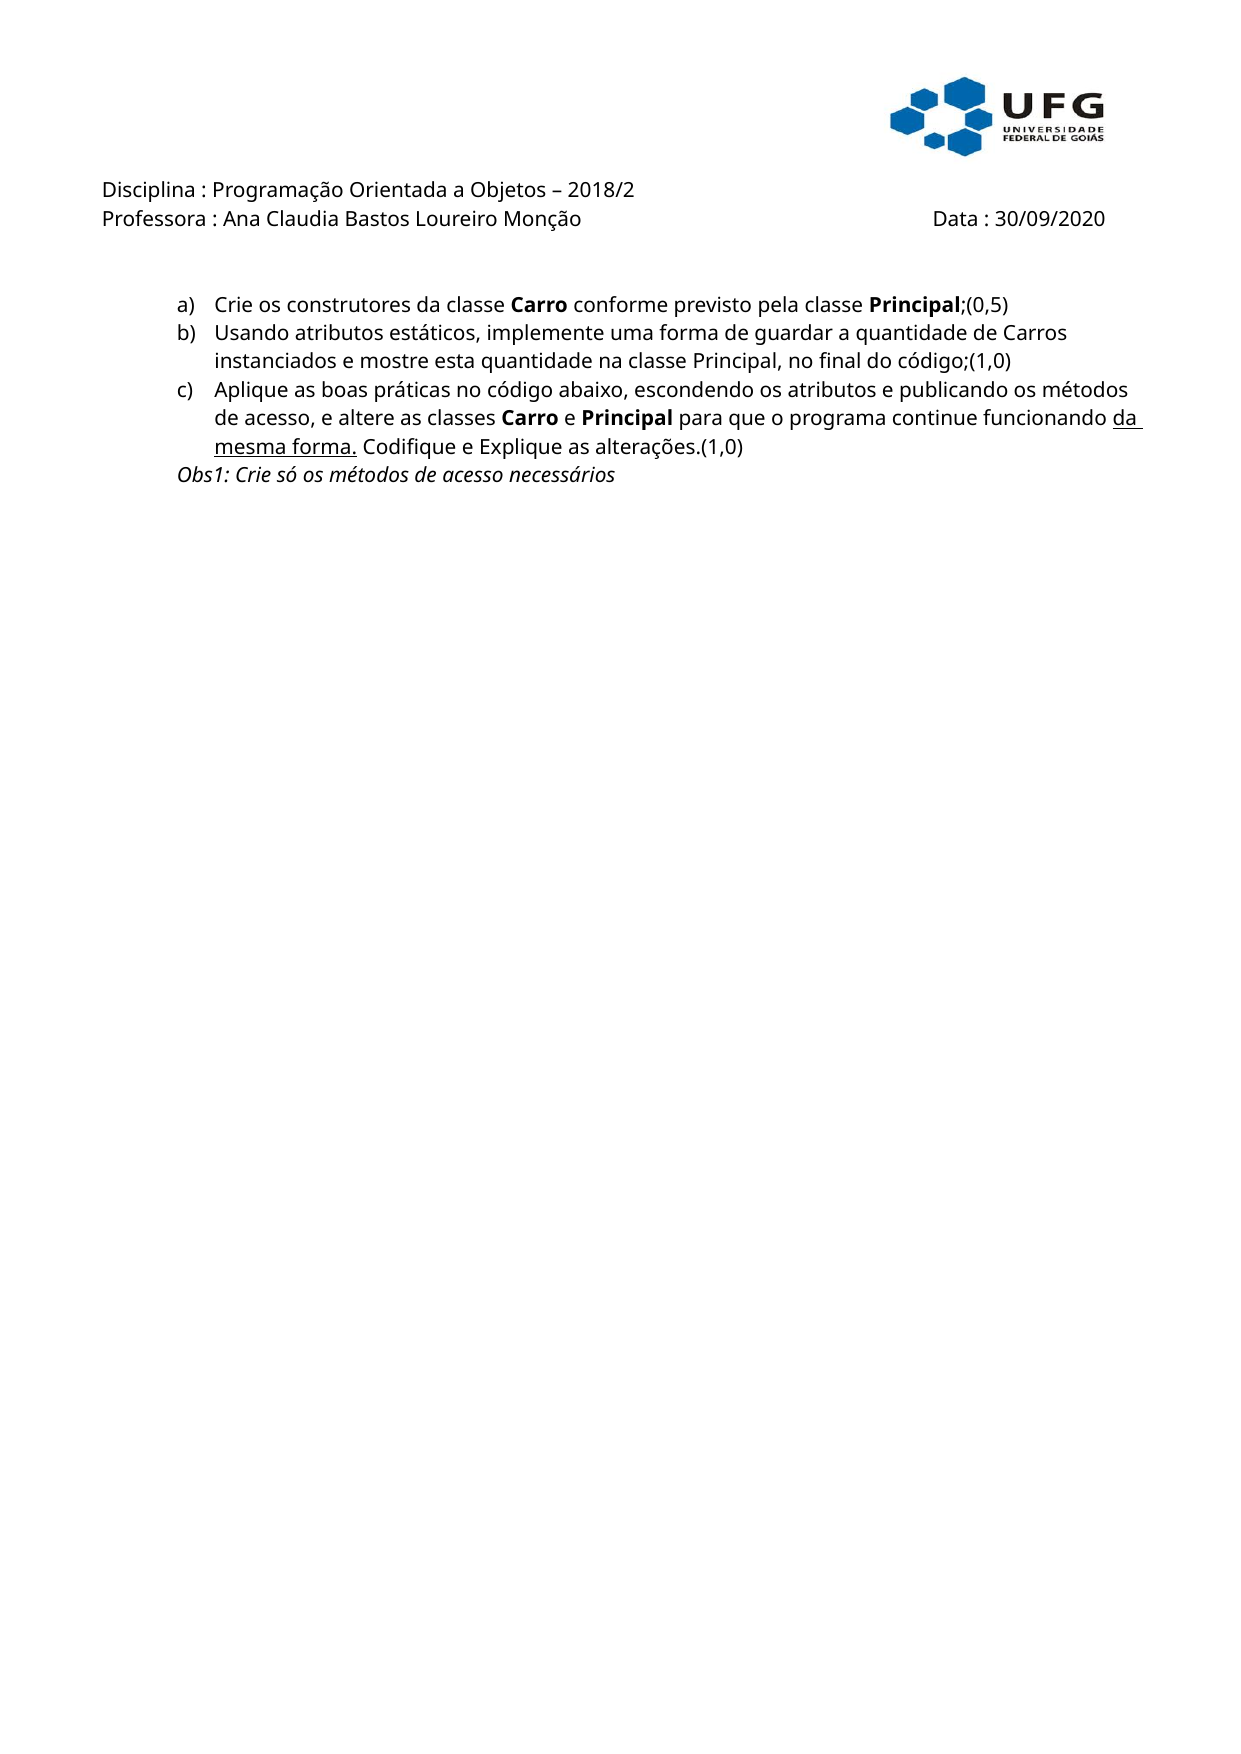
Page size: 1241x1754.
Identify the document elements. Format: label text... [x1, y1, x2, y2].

list Crie os construtores da classe Carro conforme previsto pela classe Principal;(0,5) [177, 290, 1145, 318]
list Usando atributos estáticos, implemente uma forma de guardar a quantidade de Carros instanciados e mostre esta quantidade na classe Principal, no final do código;(1,0) [177, 318, 1145, 375]
list Aplique as boas práticas no código abaixo, escondendo os atributos e publicando os métodos de acesso, e altere as classes Carro e Principal para que o programa continue funcionando da mesma forma. Codifique e Explique as alterações.(1,0) [177, 375, 1145, 460]
list Obs1: Crie só os métodos de acesso necessários [139, 460, 1145, 489]
picture [870, 62, 1123, 171]
